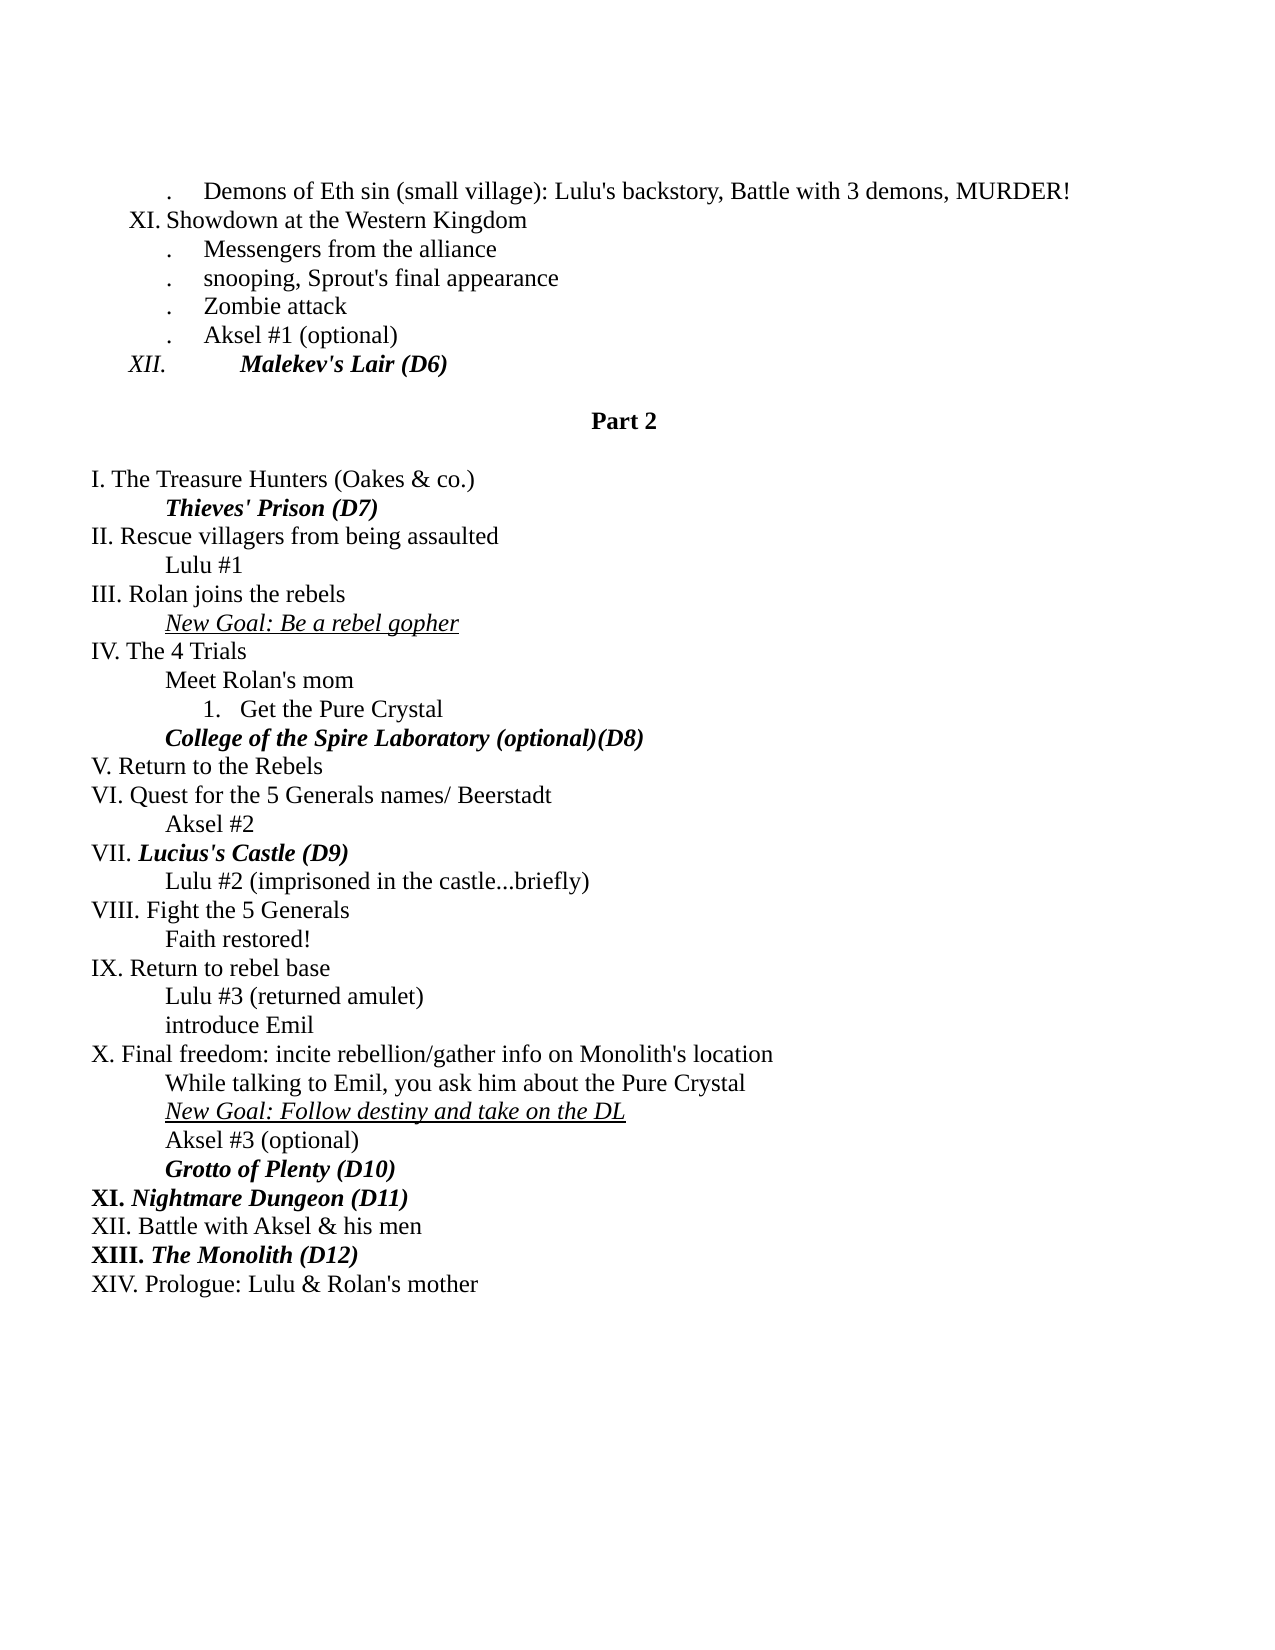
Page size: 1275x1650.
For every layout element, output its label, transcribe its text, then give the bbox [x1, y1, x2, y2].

text IV. The 4 Trials [91, 636, 1157, 665]
text VI. Quest for the 5 Generals names/ Beerstadt [91, 780, 1157, 809]
list Get the Pure Crystal [202, 694, 1157, 723]
text II. Rescue villagers from being assaulted [91, 521, 1157, 550]
text Meet Rolan's mom [91, 665, 1157, 694]
text Thieves' Prison (D7) [91, 493, 1157, 521]
text Faith restored! [91, 924, 1157, 953]
list Zombie attack [166, 291, 1157, 320]
text Lulu #1 [91, 550, 1157, 579]
text College of the Spire Laboratory (optional)(D8) [91, 723, 1157, 751]
text XII. Battle with Aksel & his men [91, 1211, 1157, 1240]
list Messengers from the alliance [166, 234, 1157, 263]
list Demons of Eth sin (small village): Lulu's backstory, Battle with 3 demons, MURDER! [166, 176, 1157, 205]
text Lulu #3 (returned amulet) [91, 981, 1157, 1010]
text X. Final freedom: incite rebellion/gather info on Monolith's location [91, 1039, 1157, 1068]
text New Goal: Follow destiny and take on the DL [91, 1096, 1157, 1125]
list Malekev's Lair (D6) [128, 349, 1157, 378]
list Showdown at the Western Kingdom [128, 205, 1157, 234]
text IX. Return to rebel base [91, 953, 1157, 981]
text Lulu #2 (imprisoned in the castle...briefly) [91, 866, 1157, 895]
text XIV. Prologue: Lulu & Rolan's mother [91, 1269, 1157, 1298]
text VIII. Fight the 5 Generals [91, 895, 1157, 924]
text While talking to Emil, you ask him about the Pure Crystal [91, 1068, 1157, 1096]
list snooping, Sprout's final appearance [166, 263, 1157, 291]
text Aksel #2 [91, 809, 1157, 838]
text Aksel #3 (optional) [91, 1125, 1157, 1154]
text Part 2 [91, 406, 1157, 435]
text VII. Lucius's Castle (D9) [91, 838, 1157, 866]
text V. Return to the Rebels [91, 751, 1157, 780]
text New Goal: Be a rebel gopher [91, 608, 1157, 636]
list Aksel #1 (optional) [166, 320, 1157, 349]
text introduce Emil [91, 1010, 1157, 1039]
text I. The Treasure Hunters (Oakes & co.) [91, 464, 1157, 493]
text XI. Nightmare Dungeon (D11) [91, 1183, 1157, 1211]
text XIII. The Monolith (D12) [91, 1240, 1157, 1269]
text Grotto of Plenty (D10) [91, 1154, 1157, 1183]
text III. Rolan joins the rebels [91, 579, 1157, 608]
